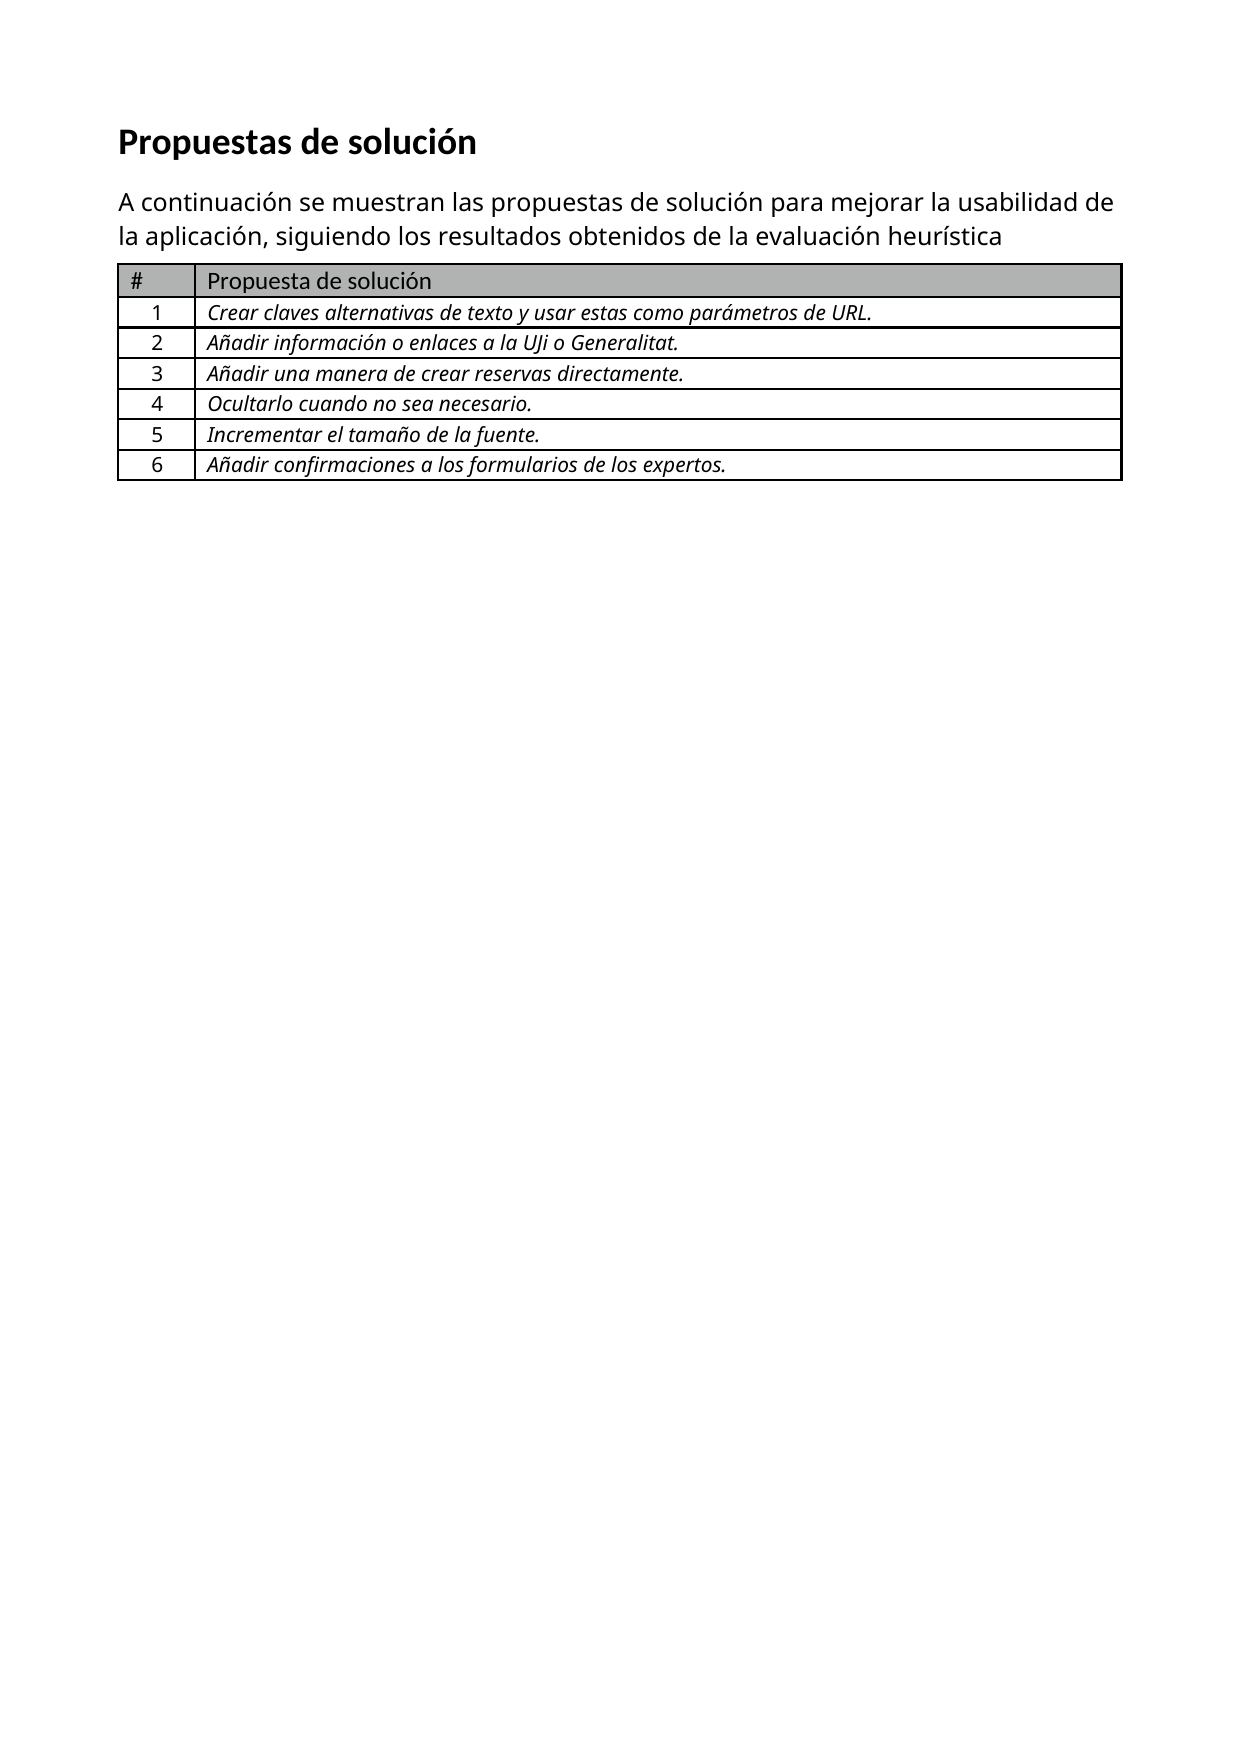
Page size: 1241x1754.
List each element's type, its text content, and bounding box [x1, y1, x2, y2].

table_cell 5 [119, 420, 194, 448]
table_cell Ocultarlo cuando no sea necesario. [196, 390, 1120, 418]
table_header # [119, 265, 194, 296]
table_cell 3 [119, 359, 194, 387]
table_cell 6 [119, 451, 194, 479]
table_cell Añadir confirmaciones a los formularios de los expertos. [196, 451, 1120, 479]
subtitle Propuestas de solución [118, 118, 1122, 164]
table_cell 4 [119, 390, 194, 418]
table_cell 1 [119, 298, 194, 326]
text A continuación se muestran las propuestas de solución para mejorar la usabilidad de la aplicación, siguiendo los resultados obtenidos de la evaluación heurística [118, 185, 1122, 253]
table_cell Incrementar el tamaño de la fuente. [196, 420, 1120, 448]
table_cell Añadir información o enlaces a la UJi o Generalitat. [196, 329, 1120, 357]
table_cell Añadir una manera de crear reservas directamente. [196, 359, 1120, 387]
table_cell 2 [119, 329, 194, 357]
table_cell Crear claves alternativas de texto y usar estas como parámetros de URL. [196, 298, 1120, 326]
table_header Propuesta de solución [196, 265, 1120, 296]
